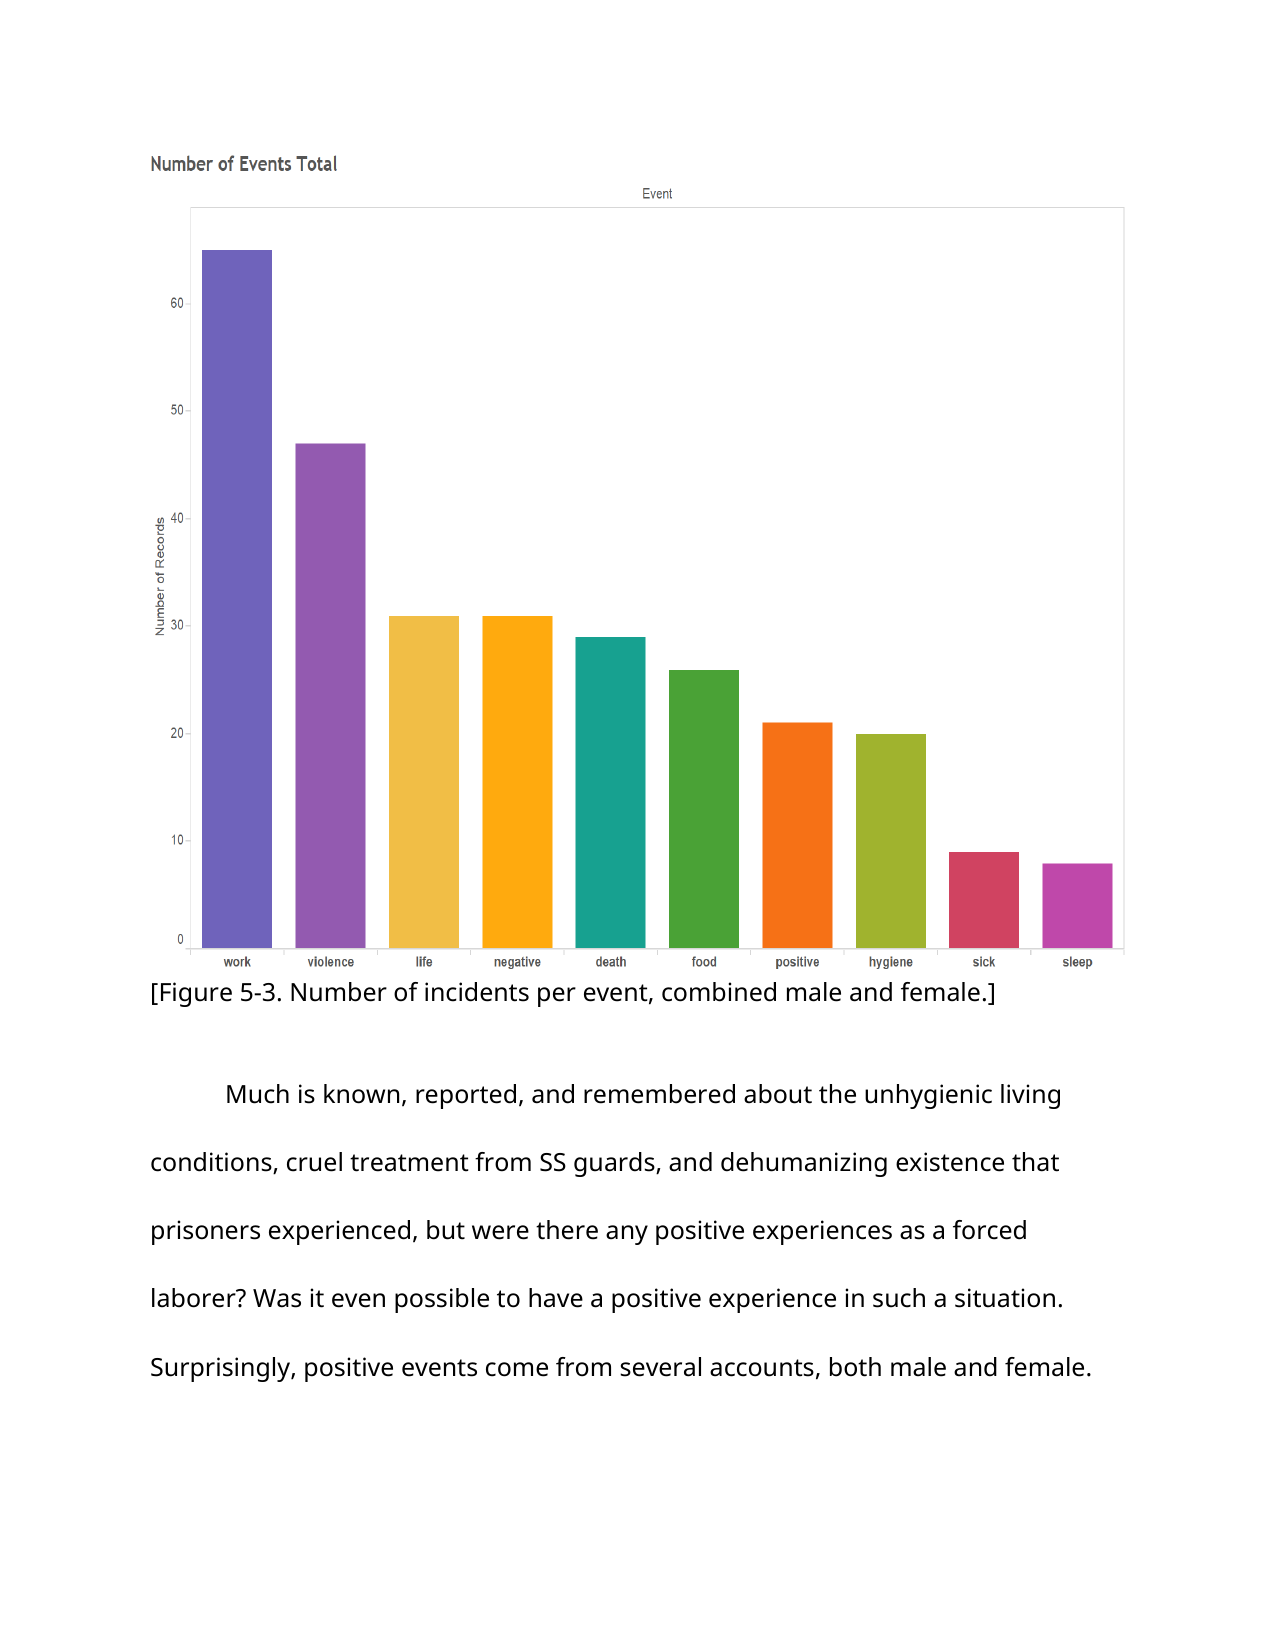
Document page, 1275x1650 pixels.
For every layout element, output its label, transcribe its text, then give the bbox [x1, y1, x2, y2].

picture [150, 150, 1125, 975]
text [Figure 5-3. Number of incidents per event, combined male and female.] [150, 975, 1125, 1009]
text Much is known, reported, and remembered about the unhygienic living conditions, cruel treatment from SS guards, and dehumanizing existence that prisoners experienced, but were there any positive experiences as a forced laborer? Was it even possible to have a positive experience in such a situation. Surprisingly, positive events come from several accounts, both male and female. [150, 1077, 1125, 1383]
